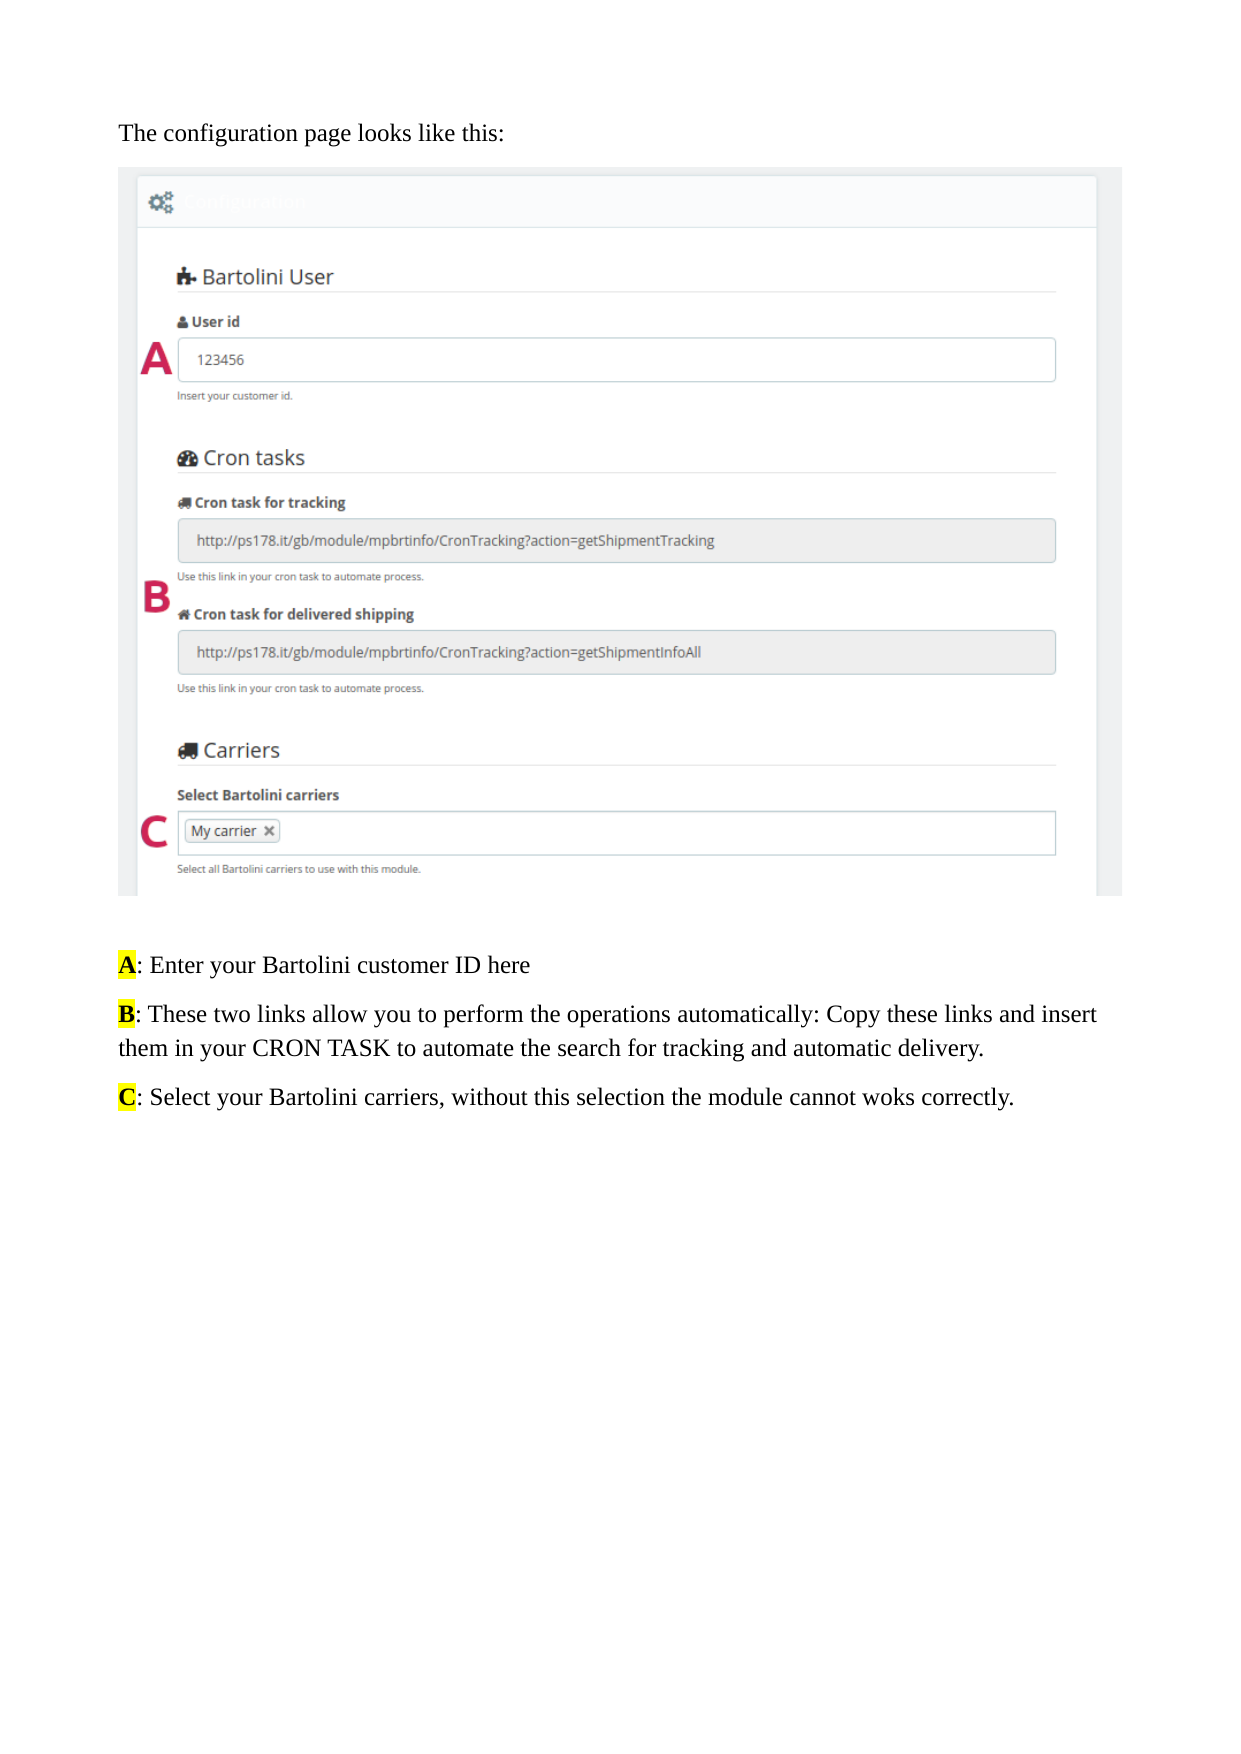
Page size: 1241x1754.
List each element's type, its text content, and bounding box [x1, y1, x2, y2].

text A: Enter your Bartolini customer ID here [118, 950, 1122, 979]
picture [118, 167, 1123, 896]
text B: These two links allow you to perform the operations automatically: Copy these links and insert them in your CRON TASK to automate the search for tracking and automatic delivery. [118, 999, 1122, 1062]
text The configuration page looks like this: [118, 118, 1122, 147]
text C: Select your Bartolini carriers, without this selection the module cannot woks correctly. [118, 1082, 1122, 1111]
